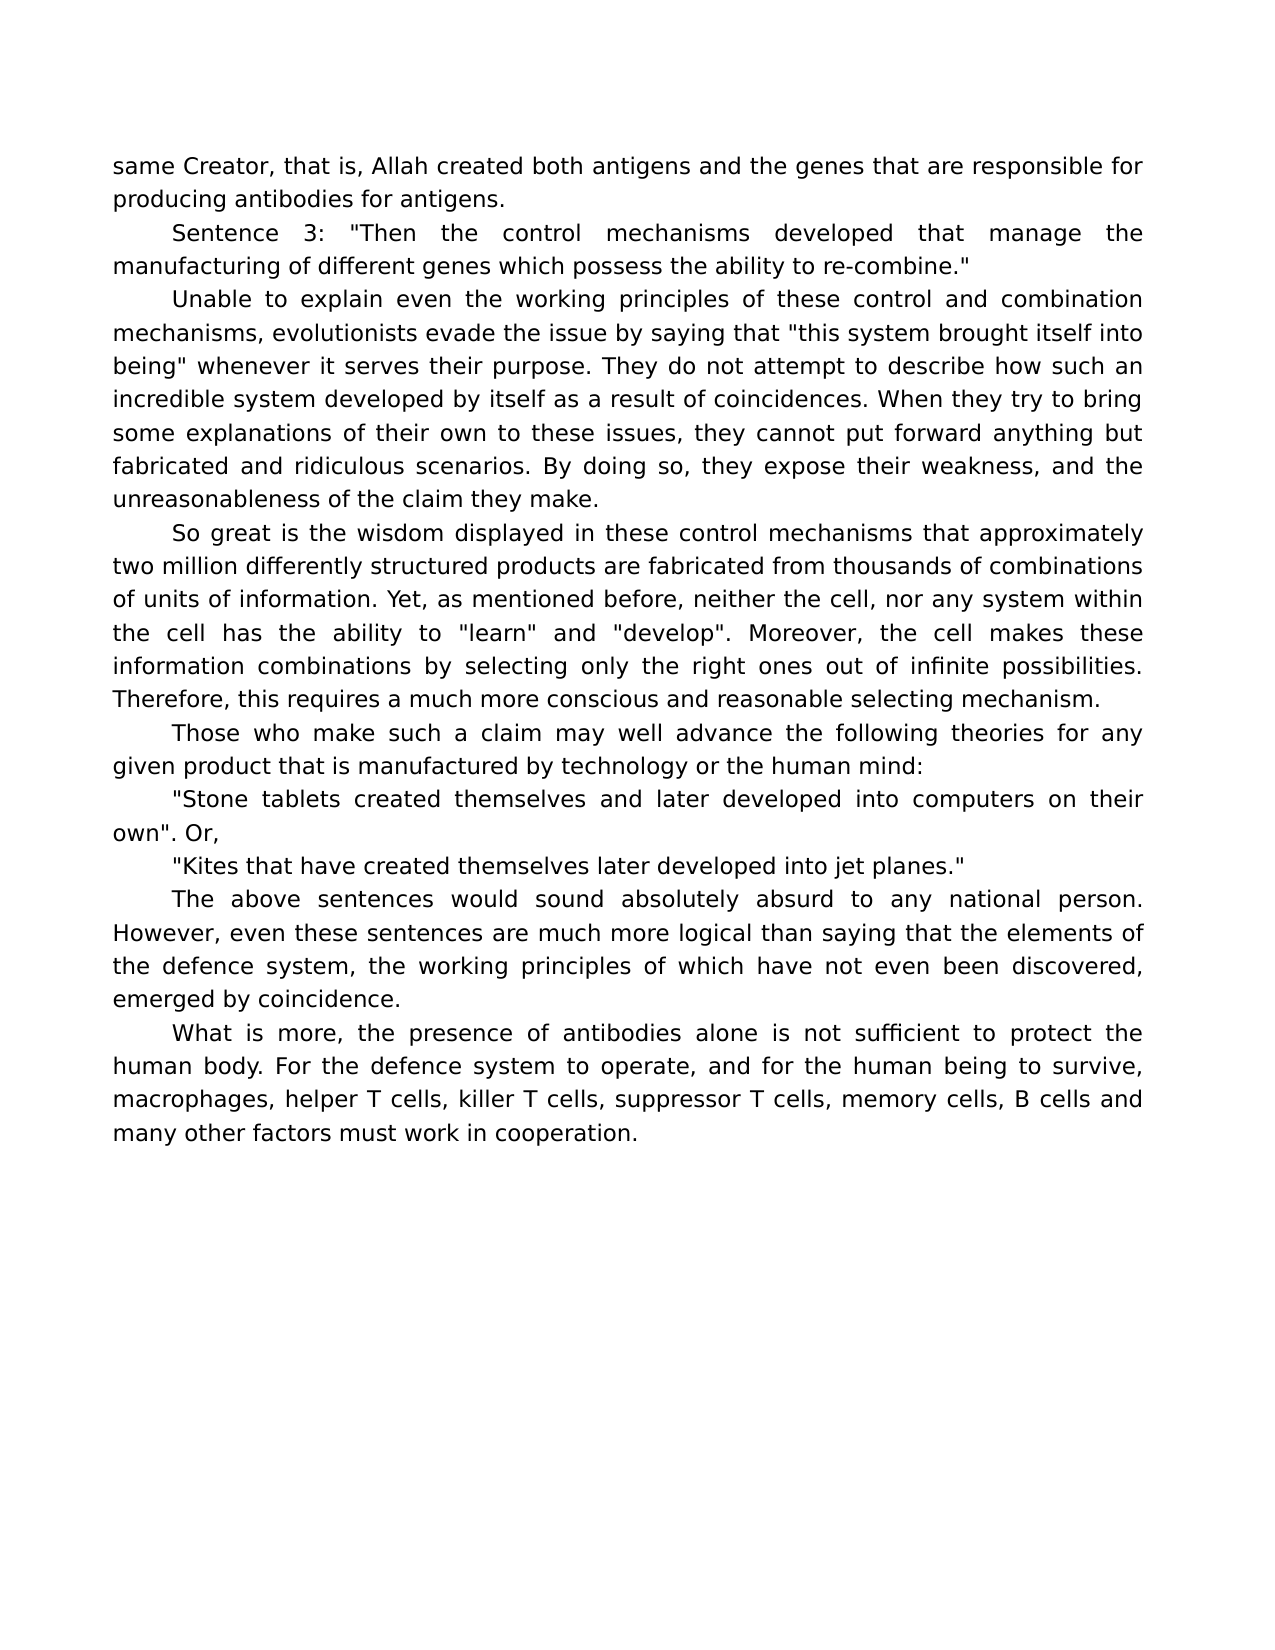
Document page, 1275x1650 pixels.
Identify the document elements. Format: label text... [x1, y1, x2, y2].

text same Creator, that is, Allah created both antigens and the genes that are responsible for producing antibodies for antigens. [112, 148, 1145, 214]
text "Stone tablets created themselves and later developed into computers on their own". Or, [112, 781, 1145, 848]
text Those who make such a claim may well advance the following theories for any given product that is manufactured by technology or the human mind: [112, 714, 1145, 781]
text "Kites that have created themselves later developed into jet planes." [112, 848, 1145, 881]
text What is more, the presence of antibodies alone is not sufficient to protect the human body. For the defence system to operate, and for the human being to survive, macrophages, helper T cells, killer T cells, suppressor T cells, memory cells, B cells and many other factors must work in cooperation. [112, 1014, 1145, 1148]
text The above sentences would sound absolutely absurd to any national person. However, even these sentences are much more logical than saying that the elements of the defence system, the working principles of which have not even been discovered, emerged by coincidence. [112, 881, 1145, 1014]
text Unable to explain even the working principles of these control and combination mechanisms, evolutionists evade the issue by saying that "this system brought itself into being" whenever it serves their purpose. They do not attempt to describe how such an incredible system developed by itself as a result of coincidences. When they try to bring some explanations of their own to these issues, they cannot put forward anything but fabricated and ridiculous scenarios. By doing so, they expose their weakness, and the unreasonableness of the claim they make. [112, 281, 1145, 514]
text Sentence 3: "Then the control mechanisms developed that manage the manufacturing of different genes which possess the ability to re-combine." [112, 214, 1145, 281]
text So great is the wisdom displayed in these control mechanisms that approximately two million differently structured products are fabricated from thousands of combinations of units of information. Yet, as mentioned before, neither the cell, nor any system within the cell has the ability to "learn" and "develop". Moreover, the cell makes these information combinations by selecting only the right ones out of infinite possibilities. Therefore, this requires a much more conscious and reasonable selecting mechanism. [112, 514, 1145, 714]
